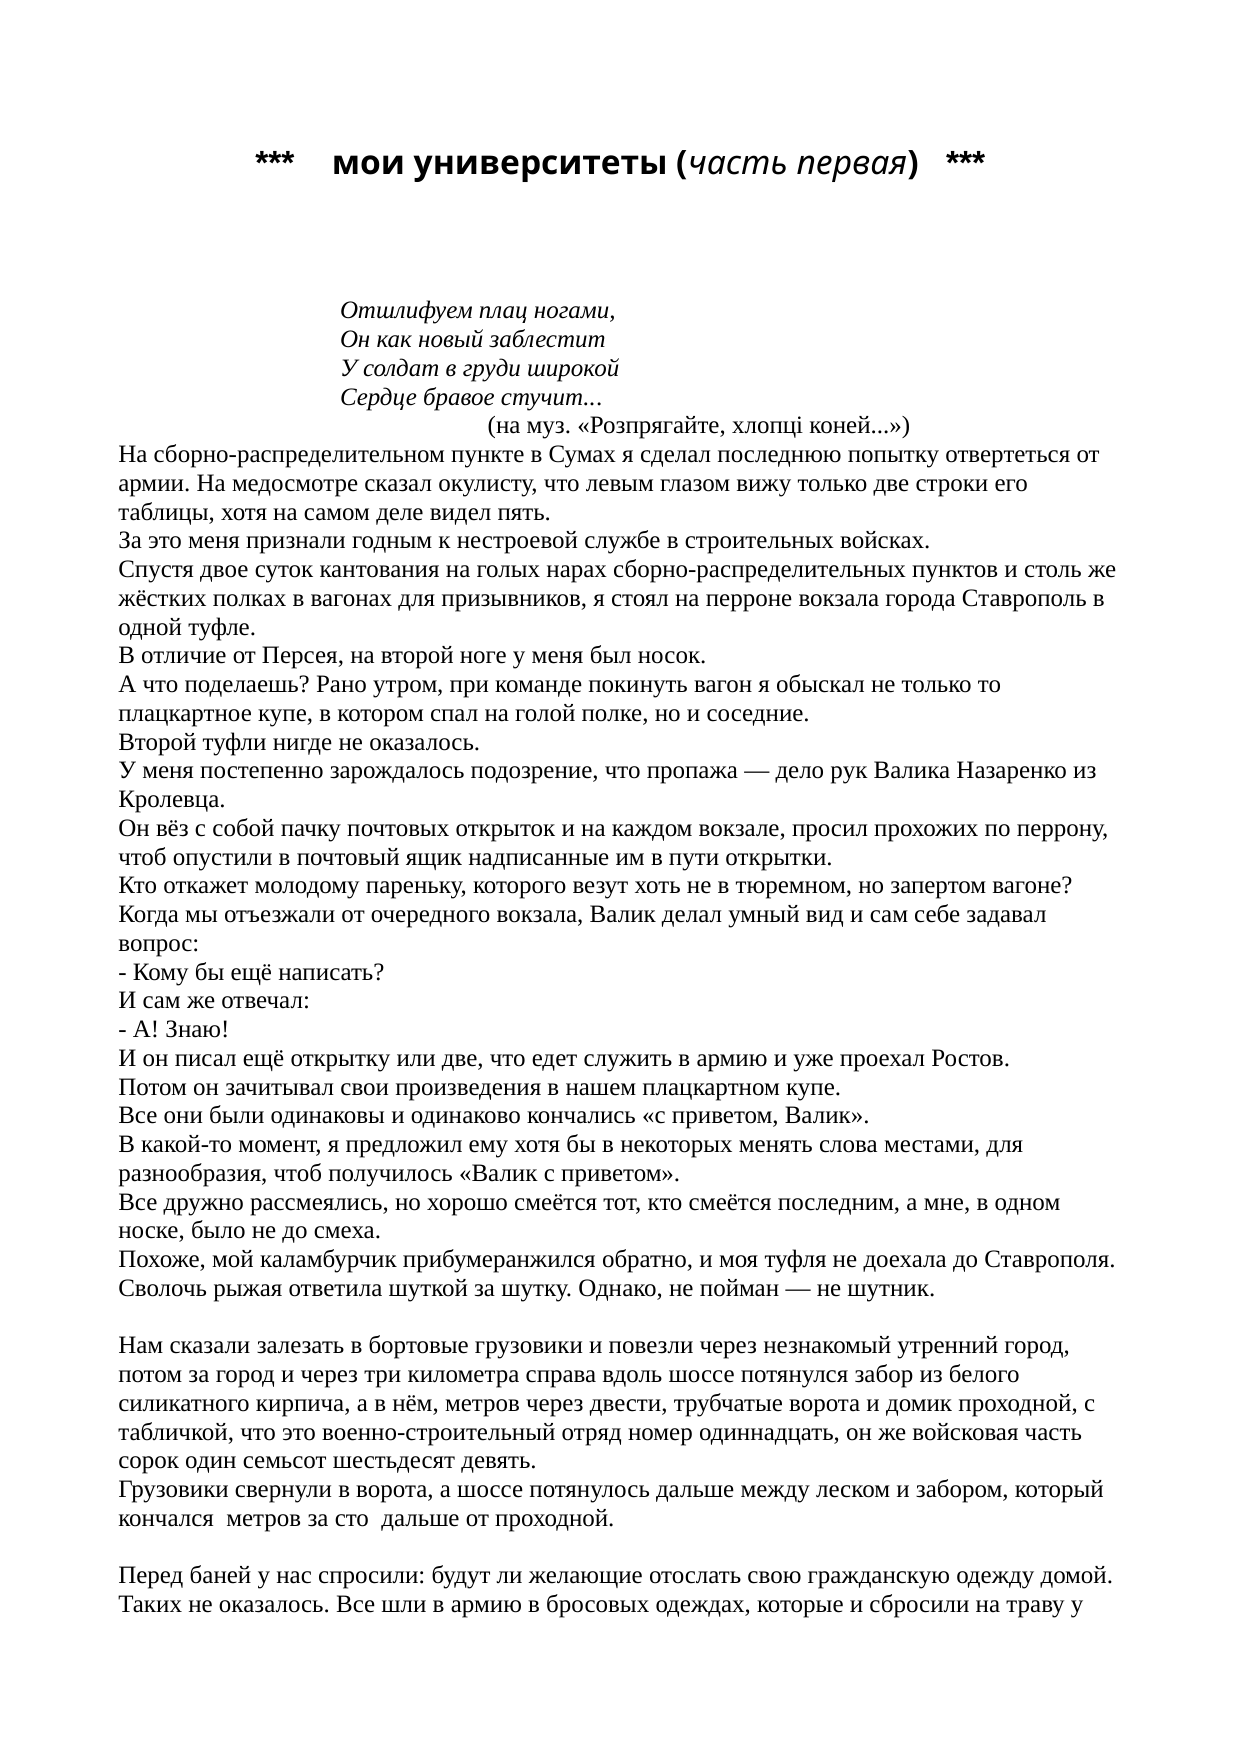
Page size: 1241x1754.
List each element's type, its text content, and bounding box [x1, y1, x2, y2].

text Все дружно рассмеялись, но хорошо смеётся тот, кто смеётся последним, а мне, в одном носке, было не до смеха. [118, 1187, 1122, 1244]
text Когда мы отъезжали от очередного вокзала, Валик делал умный вид и сам себе задавал вопрос: [118, 899, 1122, 957]
text Второй туфли нигде не оказалось. [118, 727, 1122, 755]
text Отшлифуем плац ногами, [118, 295, 1122, 324]
text Перед баней у нас спросили: будут ли желающие отослать свою гражданскую одежду домой. [118, 1560, 1122, 1589]
text За это меня признали годным к нестроевой службе в строительных войсках. [118, 525, 1122, 554]
text Грузовики свернули в ворота, а шоссе потянулось дальше между леском и забором, который кончался метров за сто дальше от проходной. [118, 1474, 1122, 1532]
text В какой-то момент, я предложил ему хотя бы в некоторых менять слова местами, для разнообразия, чтоб получилось «Валик с приветом». [118, 1129, 1122, 1187]
text Похоже, мой каламбурчик прибумеранжился обратно, и моя туфля не доехала до Ставрополя. [118, 1244, 1122, 1273]
text - Кому бы ещё написать? [118, 957, 1122, 985]
text Все они были одинаковы и одинаково кончались «с приветом, Валик». [118, 1100, 1122, 1129]
text Он вёз с собой пачку почтовых открыток и на каждом вокзале, просил прохожих по перрону, чтоб опустили в почтовый ящик надписанные им в пути открытки. [118, 813, 1122, 870]
text У солдат в груди широкой [118, 353, 1122, 382]
text Он как новый заблестит [118, 324, 1122, 353]
subtitle *** мои университеты (часть первая) *** [118, 139, 1122, 185]
text У меня постепенно зарождалось подозрение, что пропажа — дело рук Валика Назаренко из Кролевца. [118, 755, 1122, 813]
text - А! Знаю! [118, 1014, 1122, 1043]
text Потом он зачитывал свои произведения в нашем плацкартном купе. [118, 1072, 1122, 1100]
text (на муз. «Розпрягайте, хлопцi коней...») [118, 410, 1122, 439]
text Сволочь рыжая ответила шуткой за шутку. Однако, не пойман — не шутник. [118, 1273, 1122, 1302]
text И он писал ещё открытку или две, что едет служить в армию и уже проехал Ростов. [118, 1043, 1122, 1072]
text Кто откажет молодому пареньку, которого везут хоть не в тюремном, но запертом вагоне? [118, 870, 1122, 899]
text Сердце бравое стучит... [118, 382, 1122, 410]
text А что поделаешь? Рано утром, при команде покинуть вагон я обыскал не только то плацкартное купе, в котором спал на голой полке, но и соседние. [118, 669, 1122, 727]
text На сборно-распределительном пункте в Сумах я сделал последнюю попытку отвертеться от армии. На медосмотре сказал окулисту, что левым глазом вижу только две строки его таблицы, хотя на самом деле видел пять. [118, 439, 1122, 525]
text Нам сказали залезать в бортовые грузовики и повезли через незнакомый утренний город, потом за город и через три километра справа вдоль шоссе потянулся забор из белого силикатного кирпича, а в нём, метров через двести, трубчатые ворота и домик проходной, с табличкой, что это военно-строительный отряд номер одиннадцать, он же войсковая часть сорок один семьсот шестьдесят девять. [118, 1330, 1122, 1474]
text Таких не оказалось. Все шли в армию в бросовых одеждах, которые и сбросили на траву у [118, 1589, 1122, 1618]
text Спустя двое суток кантования на голых нарах сборно-распределительных пунктов и столь же жёстких полках в вагонах для призывников, я стоял на перроне вокзала города Ставрополь в одной туфле. [118, 554, 1122, 640]
text В отличие от Персея, на второй ноге у меня был носок. [118, 640, 1122, 669]
text И сам же отвечал: [118, 985, 1122, 1014]
